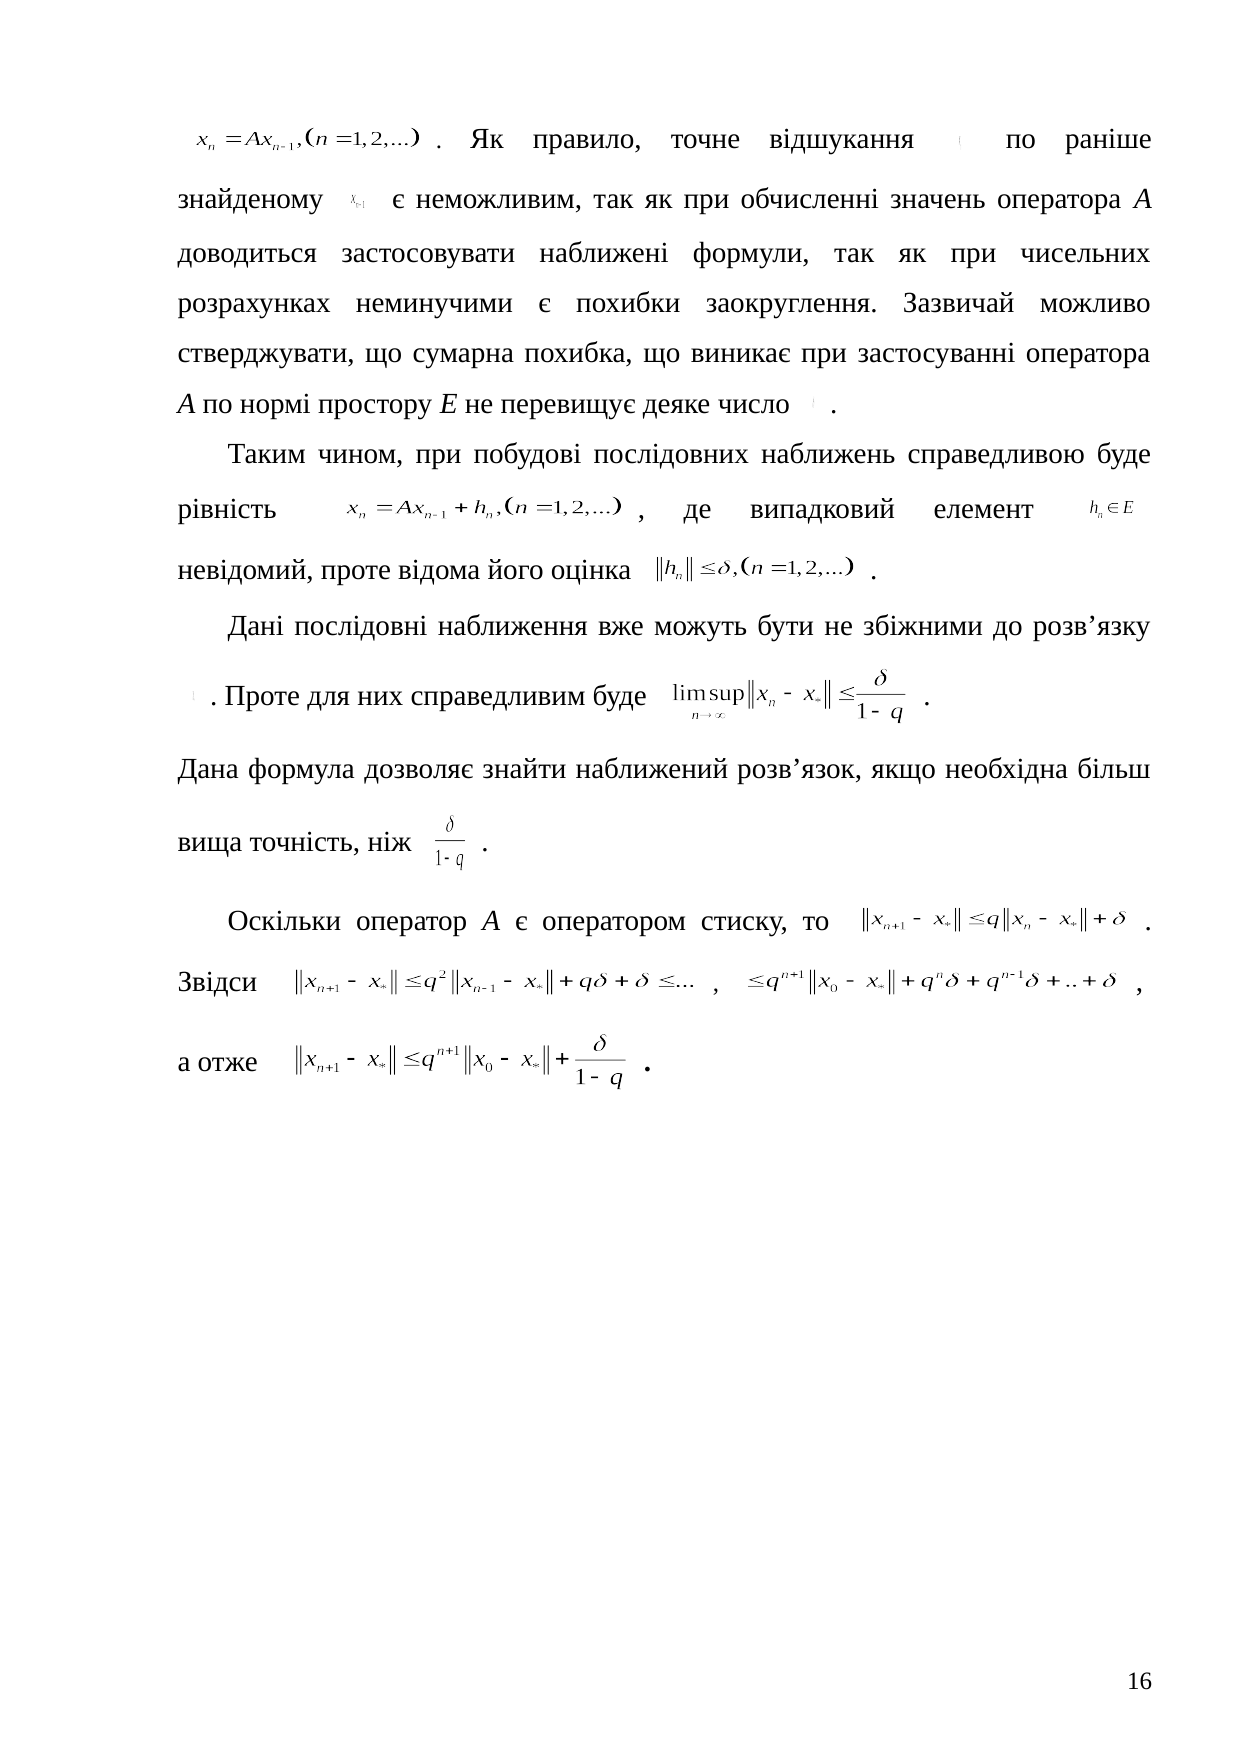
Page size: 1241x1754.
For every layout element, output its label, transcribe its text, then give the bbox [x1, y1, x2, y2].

text Дана формула дозволяє знайти наближений розв’язок, якщо необхідна більш вища точність, ніж . [177, 751, 1152, 881]
text Таким чином, при побудові послідовних наближень справедливою буде рівність , де випадковий елемент невідомий, проте відома його оцінка . [177, 436, 1152, 591]
text а отже [177, 1021, 277, 1100]
text . [644, 1021, 1152, 1100]
text Оскільки оператор A є оператором стиску, то . Звідси , , [177, 898, 1152, 1004]
text . Як правило, точне відшукання по раніше знайденому є неможливим, так як при обчисленні значень оператора A доводиться застосовувати наближені формули, так як при чисельних розрахунках неминучими є похибки заокруглення. Зазвичай можливо стверджувати, що сумарна похибка, що виникає при застосуванні оператора A по нормі простору E не перевищує деяке число . [177, 118, 1152, 419]
text Дані послідовні наближення вже можуть бути не збіжними до розв’язку . Проте для них справедливим буде . [177, 608, 1152, 735]
